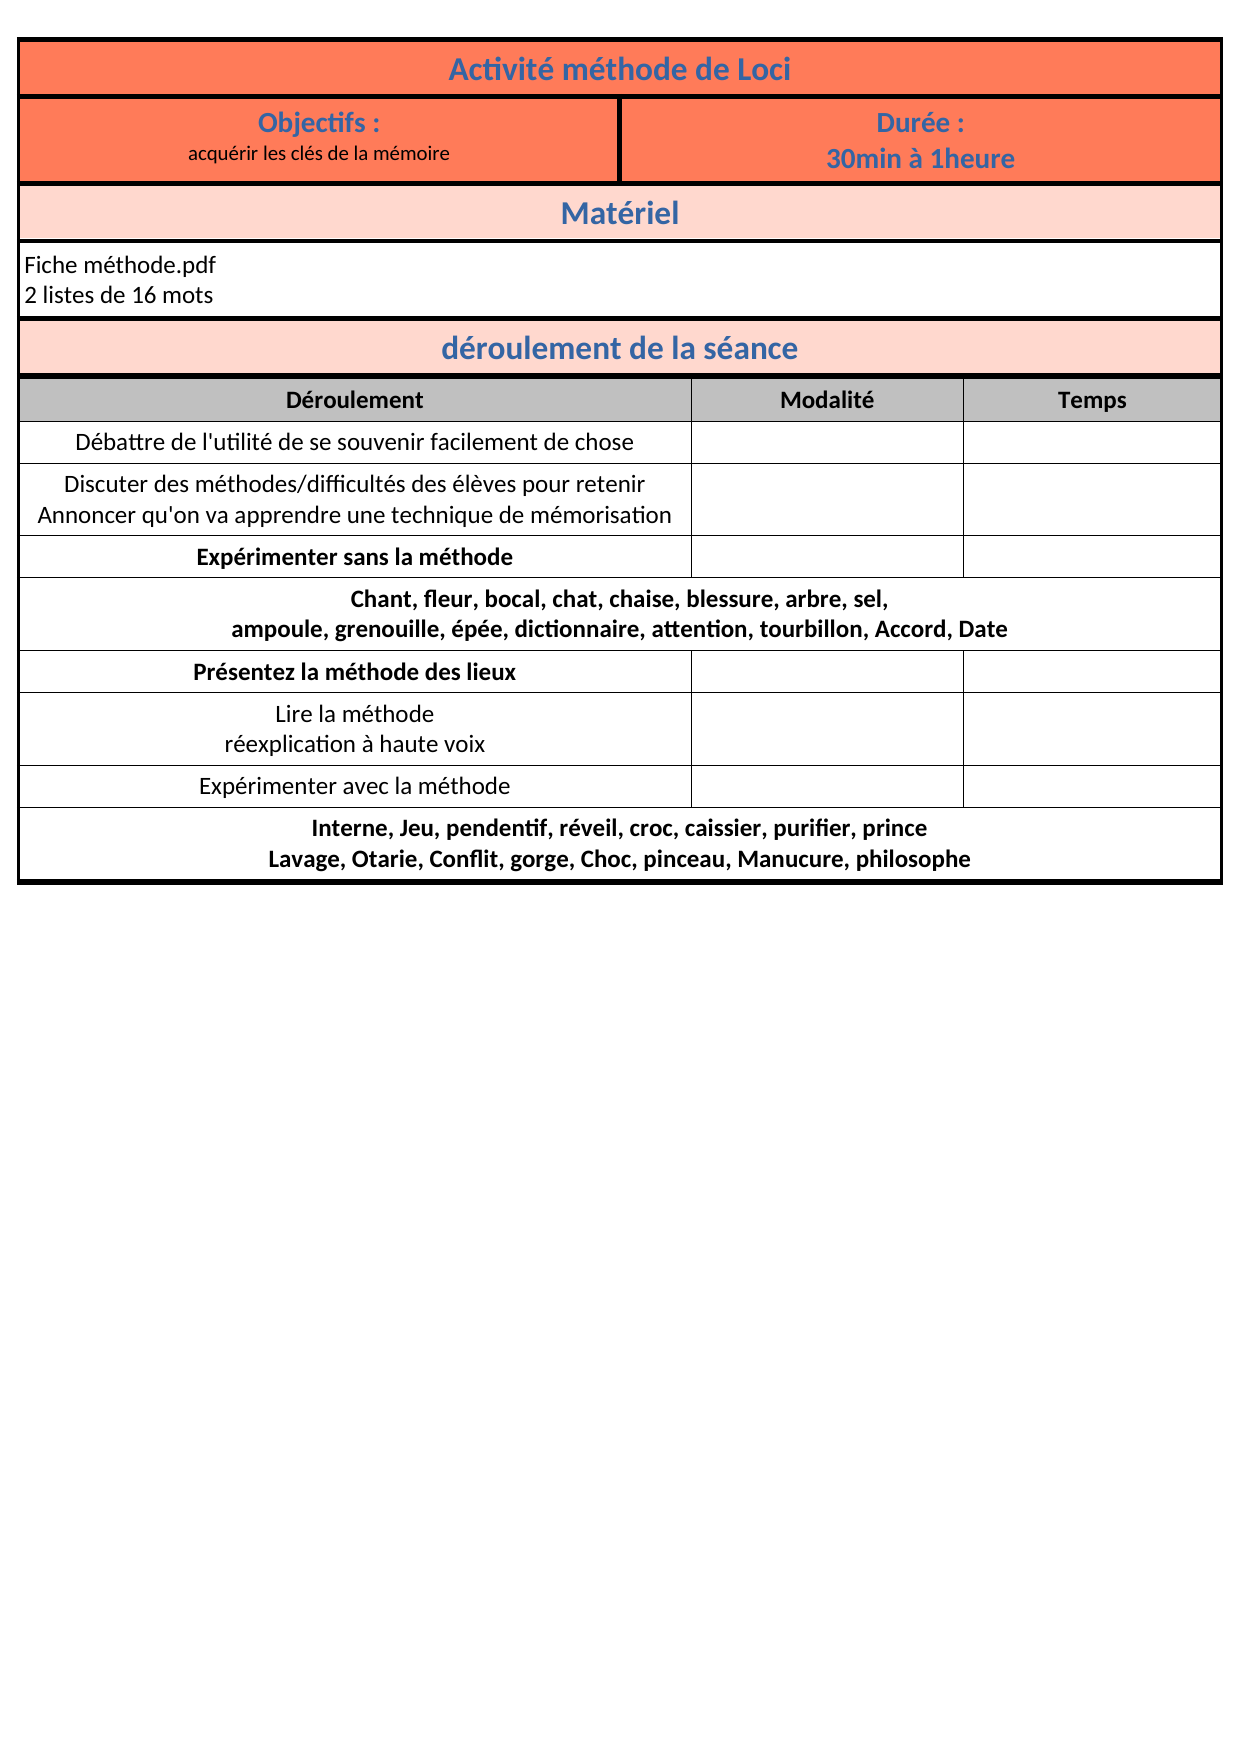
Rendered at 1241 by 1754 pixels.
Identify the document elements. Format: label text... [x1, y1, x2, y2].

table_header Activité méthode de Loci [20, 42, 1220, 94]
table_cell Interne, Jeu, pendentif, réveil, croc, caissier, purifier, prince Lavage, Otarie, Conflit, gorge, Choc, pinceau, Manucure, philosophe [20, 808, 1220, 879]
table_cell Temps [964, 379, 1220, 421]
table_cell Fiche méthode.pdf 2 listes de 16 mots [20, 243, 1220, 316]
table_cell Déroulement [20, 379, 691, 421]
table_cell Durée : 30min à 1heure [622, 99, 1220, 181]
table_cell [964, 693, 1220, 764]
table_cell [692, 464, 963, 535]
table_cell [964, 766, 1220, 807]
table_cell [964, 536, 1220, 577]
table_cell Expérimenter sans la méthode [20, 536, 691, 577]
table_cell Débattre de l'utilité de se souvenir facilement de chose [20, 422, 691, 463]
table_cell Objectifs : acquérir les clés de la mémoire [20, 99, 617, 181]
table_cell [964, 464, 1220, 535]
table_cell Chant, fleur, bocal, chat, chaise, blessure, arbre, sel, ampoule, grenouille, épée, dictionnaire, attention, tourbillon, Accord, Date [20, 578, 1220, 650]
table_cell Matériel [20, 186, 1220, 238]
table_cell Modalité [692, 379, 963, 421]
table_cell [692, 766, 963, 807]
table_cell Lire la méthode réexplication à haute voix [20, 693, 691, 764]
table_cell déroulement de la séance [20, 321, 1220, 373]
table_cell Discuter des méthodes/difficultés des élèves pour retenir Annoncer qu'on va apprendre une technique de mémorisation [20, 464, 691, 535]
table_cell [692, 536, 963, 577]
table_cell Expérimenter avec la méthode [20, 766, 691, 807]
table_cell [692, 693, 963, 764]
table_cell [692, 422, 963, 463]
table_cell [964, 651, 1220, 692]
table_cell Présentez la méthode des lieux [20, 651, 691, 692]
table_cell [964, 422, 1220, 463]
table_cell [692, 651, 963, 692]
